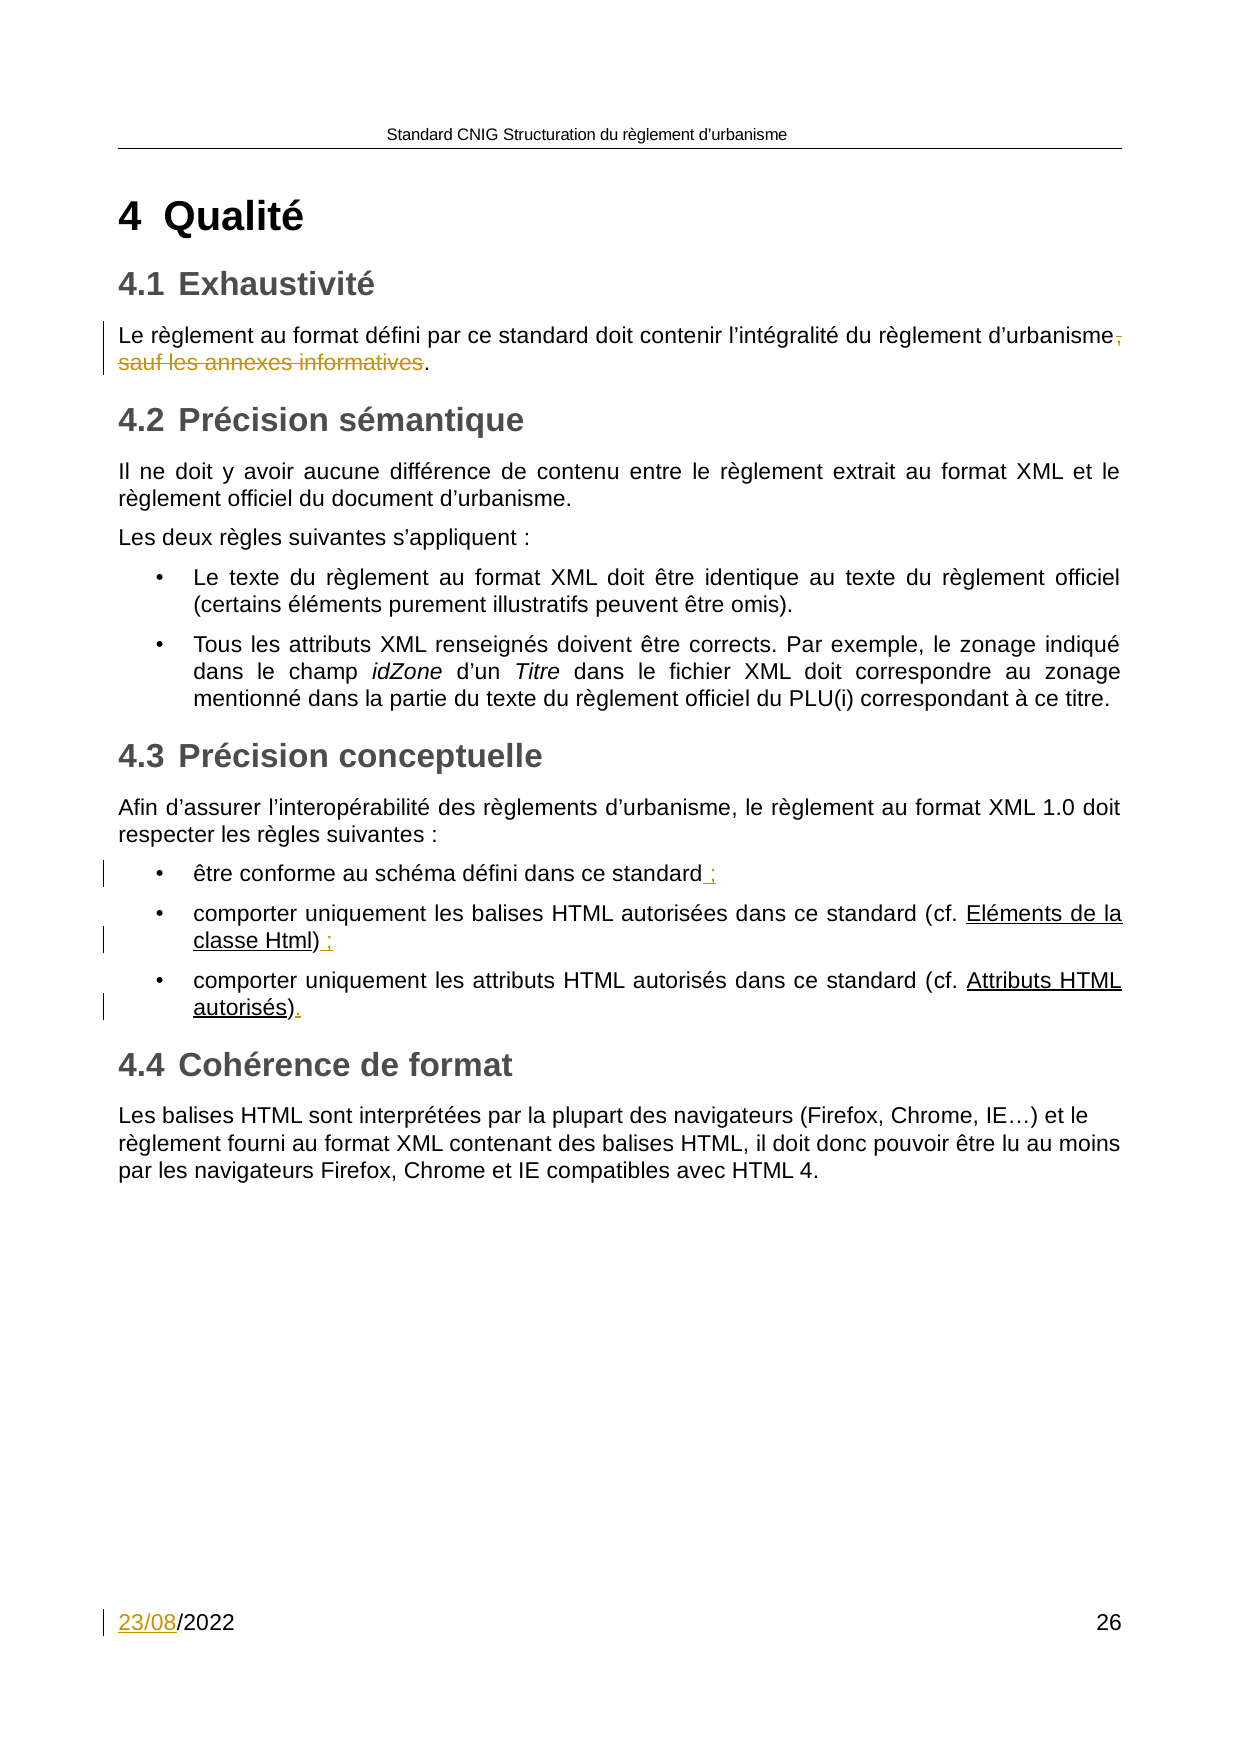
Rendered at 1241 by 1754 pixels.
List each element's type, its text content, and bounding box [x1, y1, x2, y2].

list comporter uniquement les attributs HTML autorisés dans ce standard (cf. Attributs HTML autorisés). [156, 966, 1122, 1020]
subtitle Précision sémantique [118, 400, 1122, 439]
text Les deux règles suivantes s’appliquent : [118, 524, 1122, 551]
list comporter uniquement les balises HTML autorisées dans ce standard (cf. Eléments de la classe Html) ; [156, 899, 1122, 953]
subtitle Qualité [118, 192, 1122, 239]
text Le règlement au format défini par ce standard doit contenir l’intégralité du règlement d’urbanisme. [118, 321, 1122, 375]
text Afin d’assurer l’interopérabilité des règlements d’urbanisme, le règlement au format XML 1.0 doit respecter les règles suivantes : [118, 793, 1122, 847]
subtitle Exhaustivité [118, 264, 1122, 303]
subtitle Cohérence de format [118, 1045, 1122, 1083]
list être conforme au schéma défini dans ce standard ; [156, 860, 1122, 887]
subtitle Précision conceptuelle [118, 736, 1122, 775]
list Le texte du règlement au format XML doit être identique au texte du règlement officiel (certains éléments purement illustratifs peuvent être omis). [156, 563, 1122, 617]
text Il ne doit y avoir aucune différence de contenu entre le règlement extrait au format XML et le règlement officiel du document d’urbanisme. [118, 457, 1122, 511]
list Tous les attributs XML renseignés doivent être corrects. Par exemple, le zonage indiqué dans le champ idZone d’un Titre dans le fichier XML doit correspondre au zonage mentionné dans la partie du texte du règlement officiel du PLU(i) correspondant à ce titre. [156, 630, 1122, 711]
text Les balises HTML sont interprétées par la plupart des navigateurs (Firefox, Chrome, IE…) et le règlement fourni au format XML contenant des balises HTML, il doit donc pouvoir être lu au moins par les navigateurs Firefox, Chrome et IE compatibles avec HTML 4. [118, 1102, 1122, 1183]
